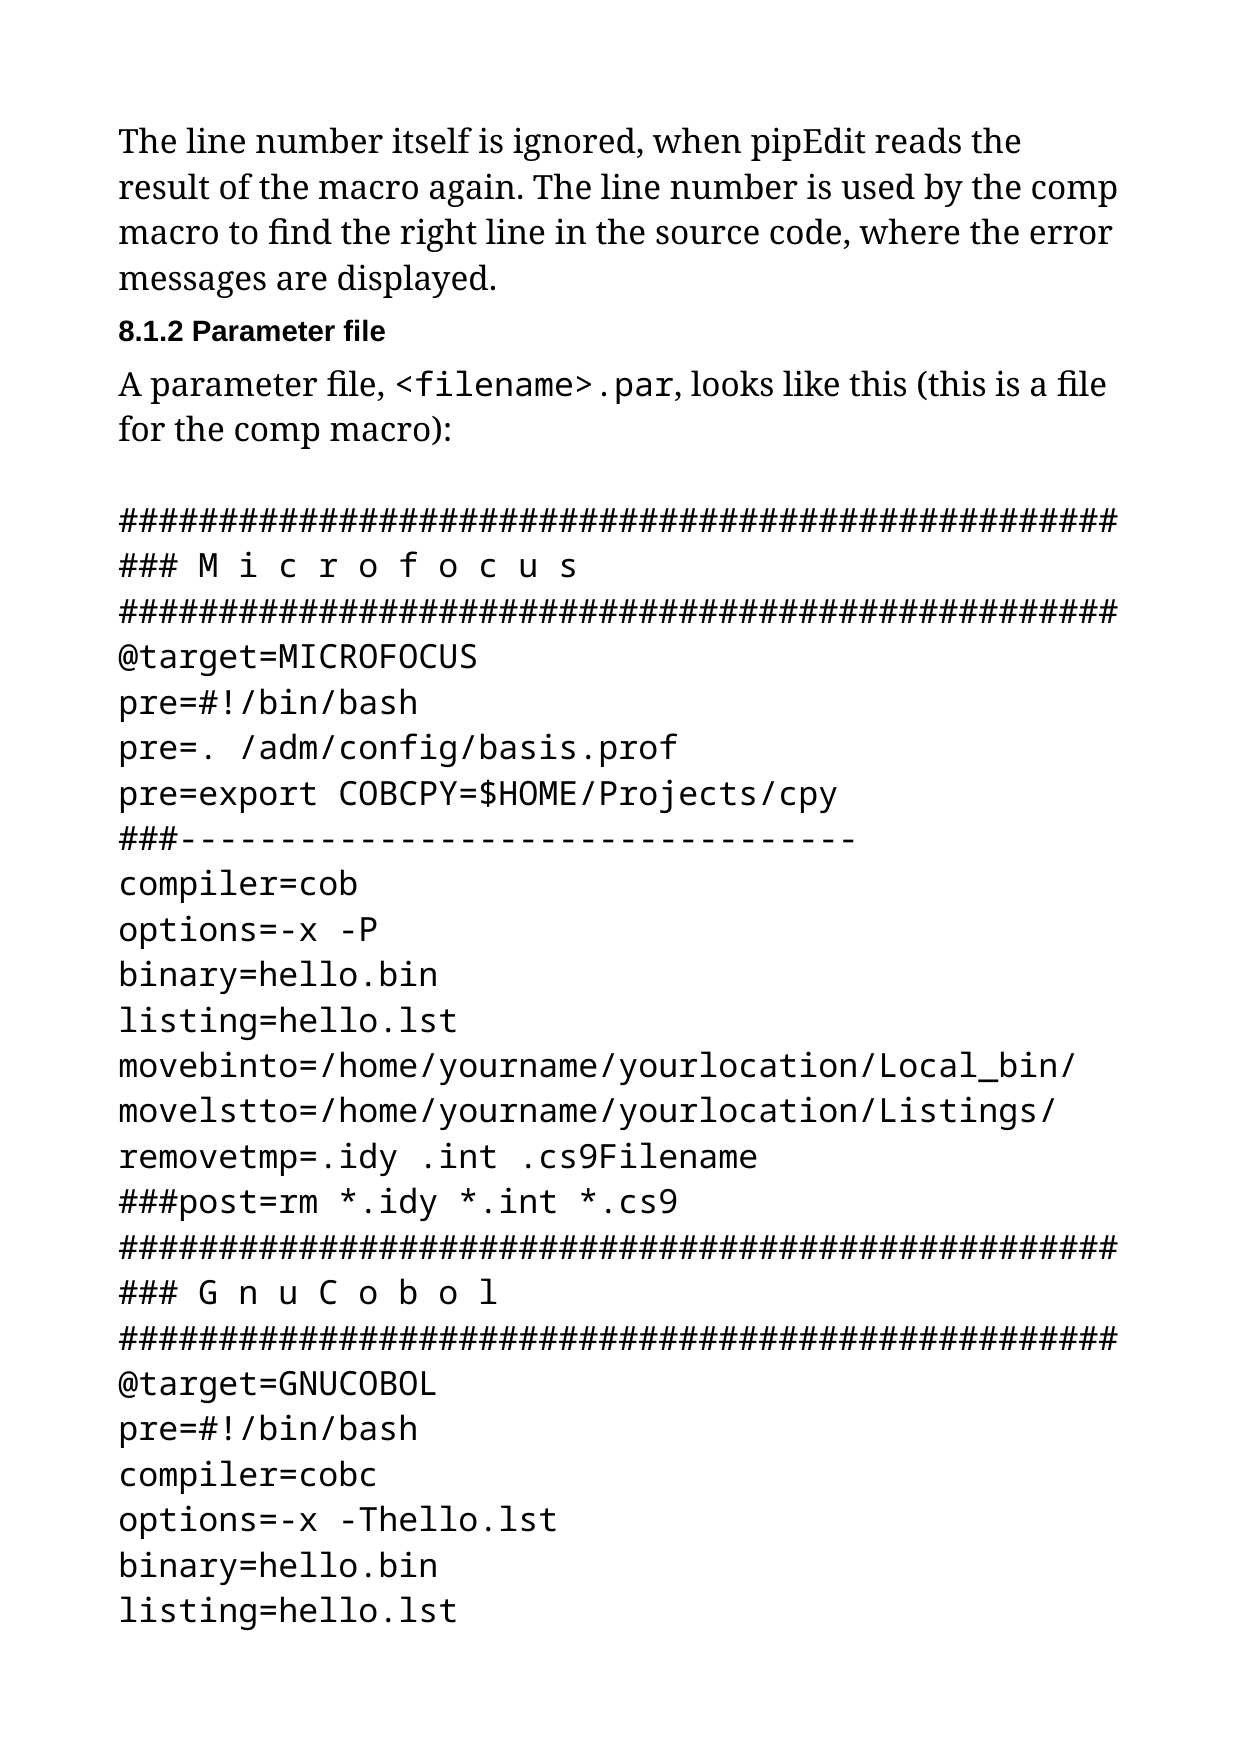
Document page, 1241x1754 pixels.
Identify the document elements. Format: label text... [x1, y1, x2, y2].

text compiler=cobc [118, 1451, 1122, 1496]
text pre=#!/bin/bash [118, 678, 1122, 724]
text options=-x -Thello.lst [118, 1496, 1122, 1541]
subtitle 8.1.2 Parameter file [118, 314, 1122, 348]
text ################################################## [118, 1314, 1122, 1360]
text compiler=cob [118, 860, 1122, 906]
text pre=#!/bin/bash [118, 1405, 1122, 1451]
text @target=GNUCOBOL [118, 1360, 1122, 1405]
text ### M i c r o f o c u s ################################################## [118, 542, 1122, 633]
text binary=hello.bin [118, 951, 1122, 996]
text movebinto=/home/yourname/yourlocation/Local_bin/ [118, 1042, 1122, 1087]
text removetmp=.idy .int .cs9Filename [118, 1133, 1122, 1178]
text pre=. /adm/config/basis.prof [118, 724, 1122, 769]
text options=-x -P [118, 906, 1122, 951]
text ################################################## [118, 1223, 1122, 1269]
text @target=MICROFOCUS [118, 633, 1122, 678]
text binary=hello.bin [118, 1541, 1122, 1587]
text movelstto=/home/yourname/yourlocation/Listings/ [118, 1087, 1122, 1133]
text The line number itself is ignored, when pipEdit reads the result of the macro again. The line number is used by the comp macro to find the right line in the source code, where the error messages are displayed. [118, 118, 1122, 300]
text listing=hello.lst [118, 1587, 1122, 1632]
text A parameter file, <filename>.par, looks like this (this is a file for the comp macro): [118, 361, 1122, 451]
text ################################################## [118, 497, 1122, 542]
text ###post=rm *.idy *.int *.cs9 [118, 1178, 1122, 1223]
text ###---------------------------------- [118, 815, 1122, 860]
text listing=hello.lst [118, 996, 1122, 1042]
text pre=export COBCPY=$HOME/Projects/cpy [118, 769, 1122, 815]
text ### G n u C o b o l [118, 1269, 1122, 1314]
